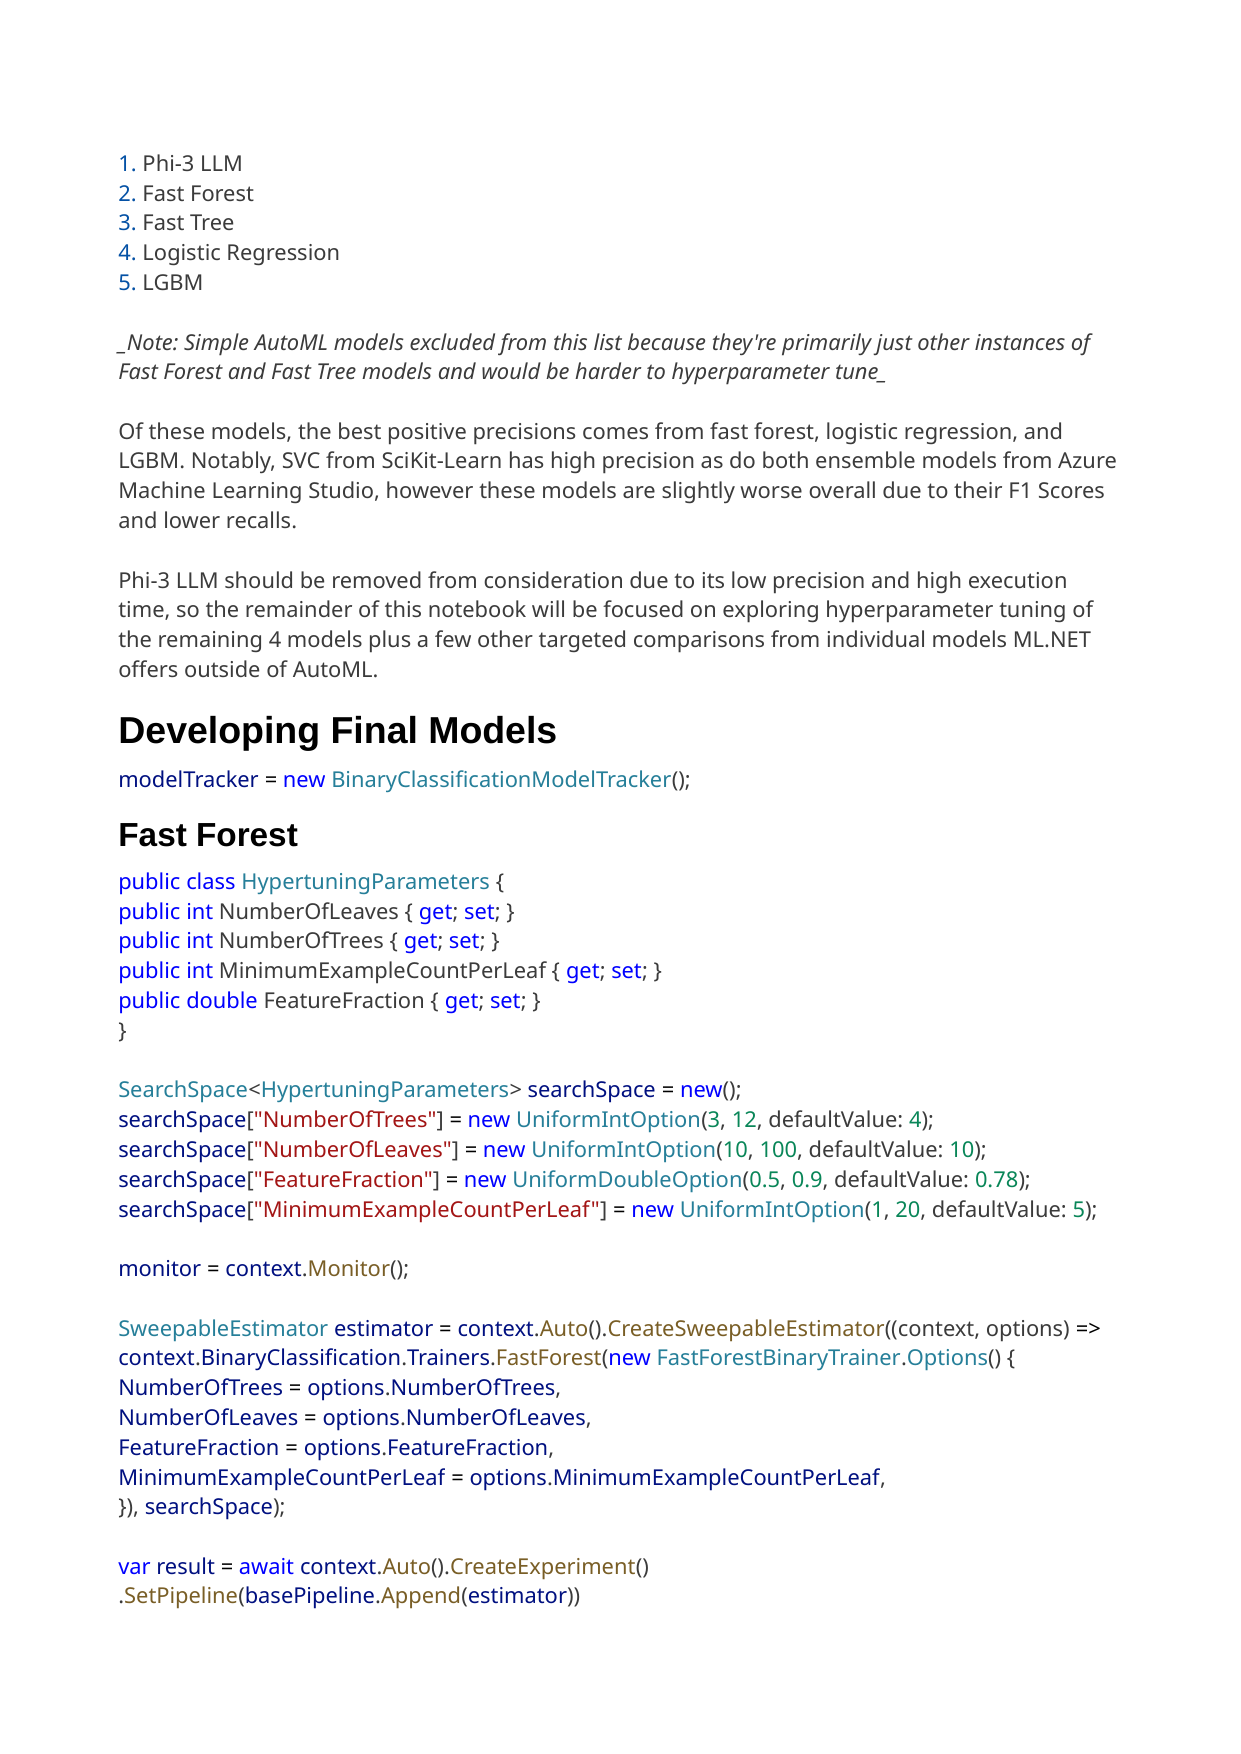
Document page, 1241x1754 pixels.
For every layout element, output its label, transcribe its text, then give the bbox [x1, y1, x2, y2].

text SweepableEstimator estimator = context.Auto().CreateSweepableEstimator((context, options) => [118, 1312, 1122, 1342]
subtitle Fast Forest [118, 815, 1122, 853]
text monitor = context.Monitor(); [118, 1253, 1122, 1283]
text searchSpace["FeatureFraction"] = new UniformDoubleOption(0.5, 0.9, defaultValue: 0.78); [118, 1164, 1122, 1193]
text modelTracker = new BinaryClassificationModelTracker(); [118, 764, 1122, 794]
text public class HypertuningParameters { [118, 866, 1122, 896]
text searchSpace["NumberOfLeaves"] = new UniformIntOption(10, 100, defaultValue: 10); [118, 1134, 1122, 1164]
text var result = await context.Auto().CreateExperiment() [118, 1551, 1122, 1581]
text }), searchSpace); [118, 1491, 1122, 1521]
subtitle Developing Final Models [118, 709, 1122, 752]
text public int MinimumExampleCountPerLeaf { get; set; } [118, 955, 1122, 985]
text MinimumExampleCountPerLeaf = options.MinimumExampleCountPerLeaf, [118, 1461, 1122, 1491]
text searchSpace["MinimumExampleCountPerLeaf"] = new UniformIntOption(1, 20, defaultValue: 5); [118, 1193, 1122, 1223]
text 4. Logistic Regression [118, 237, 1122, 267]
text .SetPipeline(basePipeline.Append(estimator)) [118, 1581, 1122, 1610]
text context.BinaryClassification.Trainers.FastForest(new FastForestBinaryTrainer.Options() { [118, 1342, 1122, 1372]
text 2. Fast Forest [118, 178, 1122, 207]
text 5. LGBM [118, 267, 1122, 297]
text public double FeatureFraction { get; set; } [118, 985, 1122, 1015]
text _Note: Simple AutoML models excluded from this list because they're primarily just other instances of Fast Forest and Fast Tree models and would be harder to hyperparameter tune_ [118, 326, 1122, 386]
text public int NumberOfTrees { get; set; } [118, 926, 1122, 955]
text public int NumberOfLeaves { get; set; } [118, 896, 1122, 926]
text Of these models, the best positive precisions comes from fast forest, logistic regression, and LGBM. Notably, SVC from SciKit-Learn has high precision as do both ensemble models from Azure Machine Learning Studio, however these models are slightly worse overall due to their F1 Scores and lower recalls. [118, 416, 1122, 535]
text FeatureFraction = options.FeatureFraction, [118, 1432, 1122, 1461]
text NumberOfLeaves = options.NumberOfLeaves, [118, 1402, 1122, 1432]
text 3. Fast Tree [118, 207, 1122, 237]
text SearchSpace<HypertuningParameters> searchSpace = new(); [118, 1074, 1122, 1104]
text NumberOfTrees = options.NumberOfTrees, [118, 1372, 1122, 1402]
text Phi-3 LLM should be removed from consideration due to its low precision and high execution time, so the remainder of this notebook will be focused on exploring hyperparameter tuning of the remaining 4 models plus a few other targeted comparisons from individual models ML.NET offers outside of AutoML. [118, 564, 1122, 684]
text searchSpace["NumberOfTrees"] = new UniformIntOption(3, 12, defaultValue: 4); [118, 1104, 1122, 1134]
text 1. Phi-3 LLM [118, 148, 1122, 178]
text } [118, 1015, 1122, 1045]
